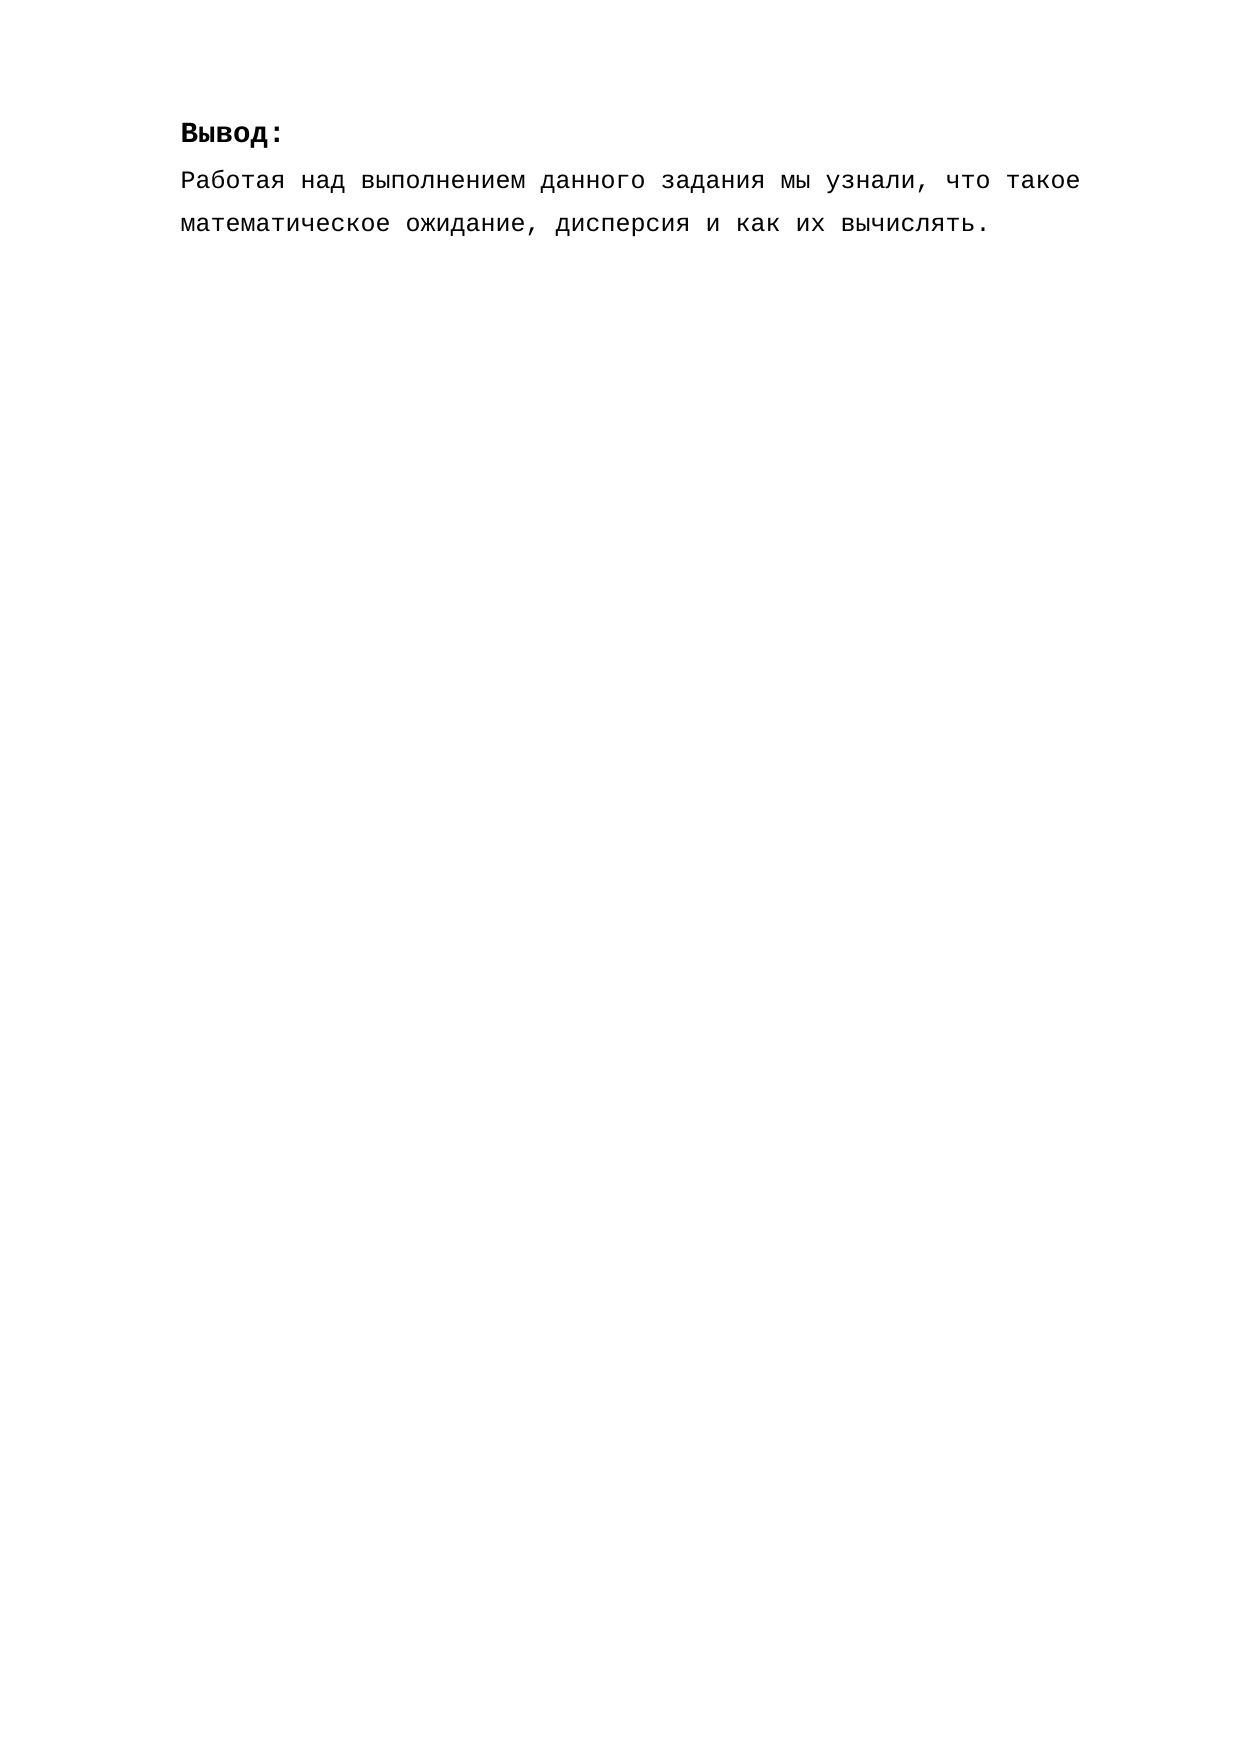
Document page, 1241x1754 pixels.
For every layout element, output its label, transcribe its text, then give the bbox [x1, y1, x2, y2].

text Работая над выполнением данного задания мы узнали, что такое математическое ожидание, дисперсия и как их вычислять. [180, 168, 1179, 238]
text Вывод: [180, 118, 1179, 151]
